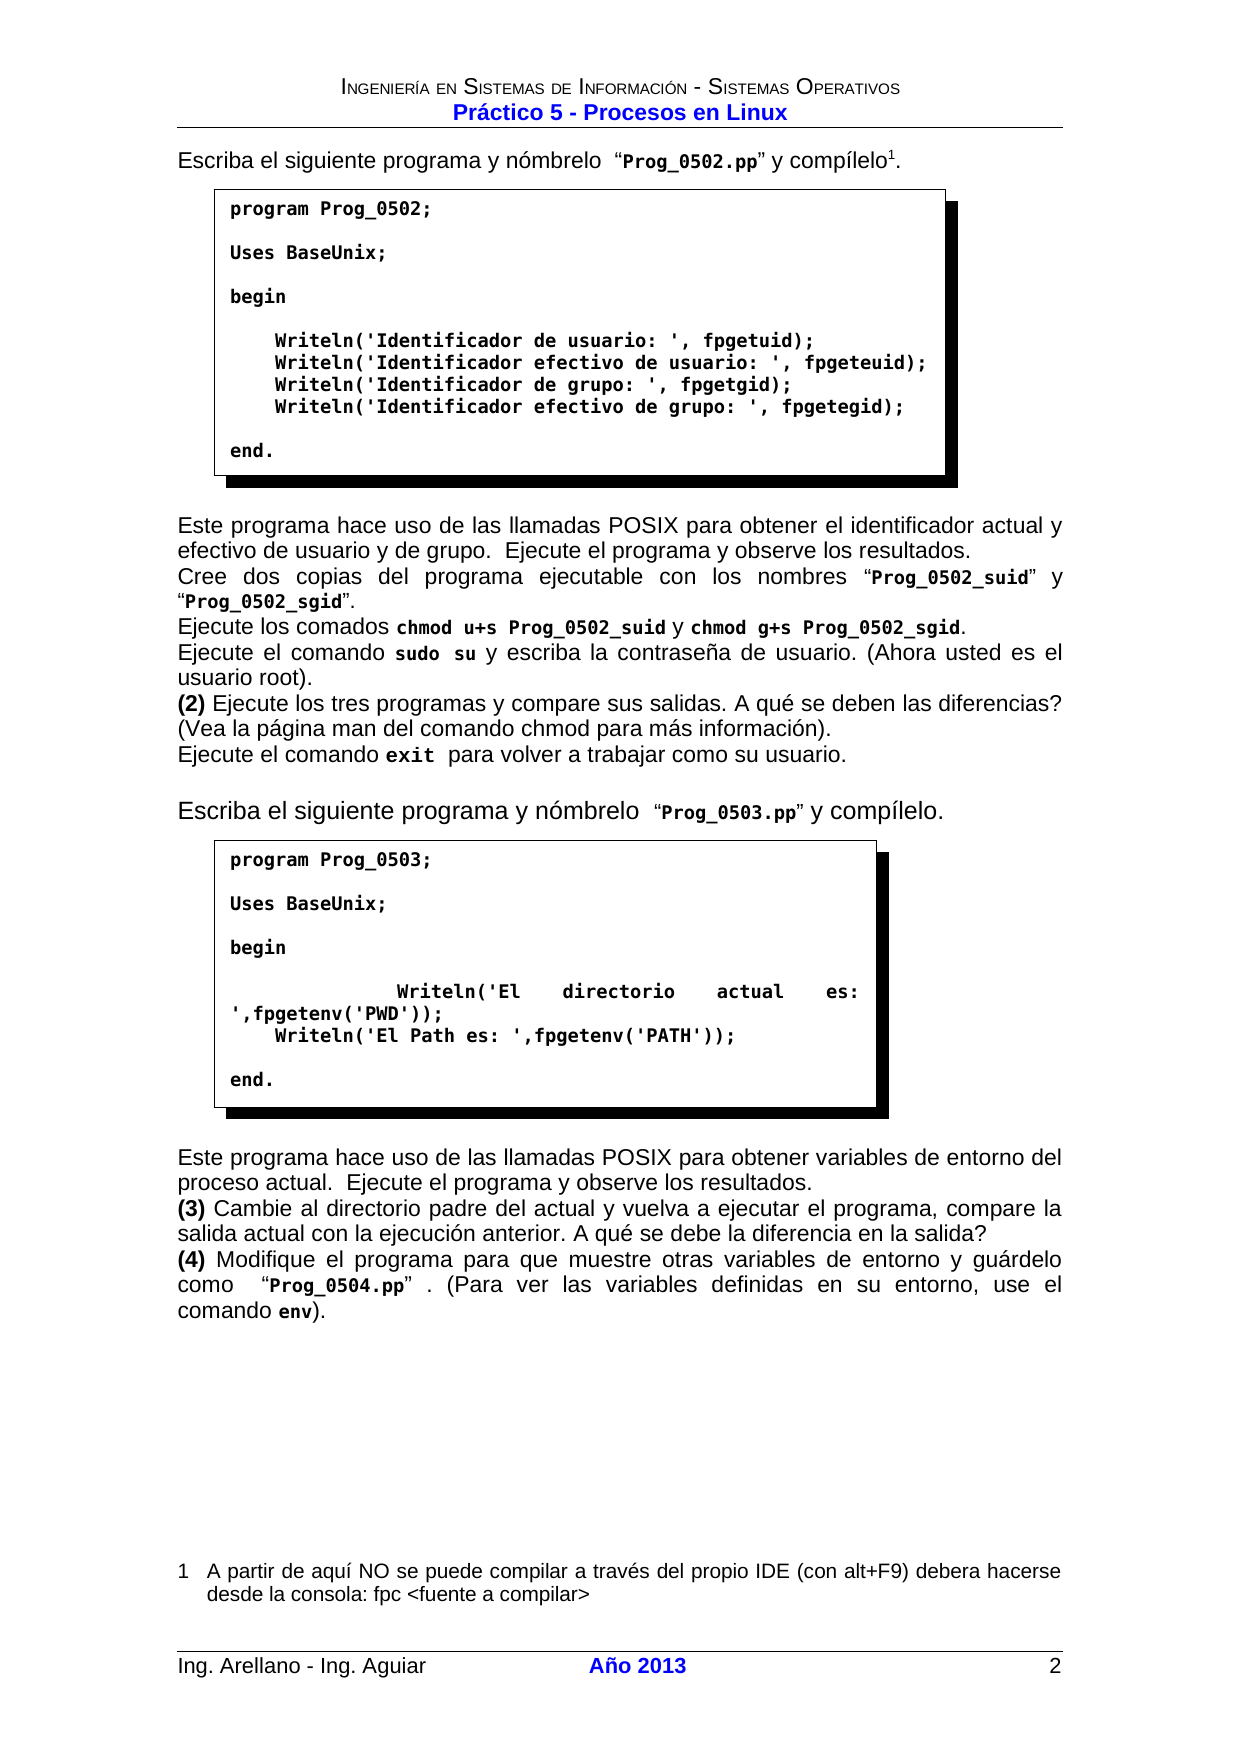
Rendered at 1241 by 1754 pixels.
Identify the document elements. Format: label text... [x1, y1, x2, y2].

text begin [230, 286, 928, 308]
text Writeln('El Path es: ',fpgetenv('PATH')); [230, 1025, 860, 1047]
text Writeln('Identificador de usuario: ', fpgetuid); [230, 330, 928, 352]
text Este programa hace uso de las llamadas POSIX para obtener variables de entorno del proceso actual. Ejecute el programa y observe los resultados. [177, 1144, 1063, 1195]
text Uses BaseUnix; [230, 242, 928, 264]
text Writeln('El directorio actual es: ',fpgetenv('PWD')); [230, 981, 860, 1025]
text Writeln('Identificador efectivo de usuario: ', fpgeteuid); [230, 352, 928, 374]
text Writeln('Identificador de grupo: ', fpgetgid); [230, 374, 928, 396]
text Writeln('Identificador efectivo de grupo: ', fpgetegid); [230, 396, 928, 418]
text Este programa hace uso de las llamadas POSIX para obtener el identificador actual y efectivo de usuario y de grupo. Ejecute el programa y observe los resultados. [177, 512, 1063, 563]
text Ejecute los comados chmod u+s Prog_0502_suid y chmod g+s Prog_0502_sgid. [177, 614, 1063, 639]
text Cree dos copias del programa ejecutable con los nombres “Prog_0502_suid” y “Prog_0502_sgid”. [177, 563, 1063, 614]
text program Prog_0503; [230, 849, 860, 871]
text end. [230, 440, 928, 462]
text (3) Cambie al directorio padre del actual y vuelva a ejecutar el programa, compare la salida actual con la ejecución anterior. A qué se debe la diferencia en la salida? [177, 1195, 1063, 1246]
text Ejecute el comando sudo su y escriba la contraseña de usuario. (Ahora usted es el usuario root). [177, 639, 1063, 690]
text (4) Modifique el programa para que muestre otras variables de entorno y guárdelo como “Prog_0504.pp” . (Para ver las variables definidas en su entorno, use el comando env). [177, 1246, 1063, 1323]
text end. [230, 1069, 860, 1091]
text Ejecute el comando exit para volver a trabajar como su usuario. [177, 741, 1063, 768]
text begin [230, 937, 860, 959]
text Escriba el siguiente programa y nómbrelo “Prog_0502.pp” y compílelo. [177, 148, 1063, 173]
text (2) Ejecute los tres programas y compare sus salidas. A qué se deben las diferencias? (Vea la página man del comando chmod para más información). [177, 690, 1063, 741]
text Escriba el siguiente programa y nómbrelo “Prog_0503.pp” y compílelo. [177, 796, 1063, 824]
text Uses BaseUnix; [230, 893, 860, 915]
text program Prog_0502; [230, 198, 928, 220]
text A partir de aquí NO se puede compilar a través del propio IDE (con alt+F9) debera hacerse desde la consola: fpc <fuente a compilar> [177, 1560, 1063, 1606]
